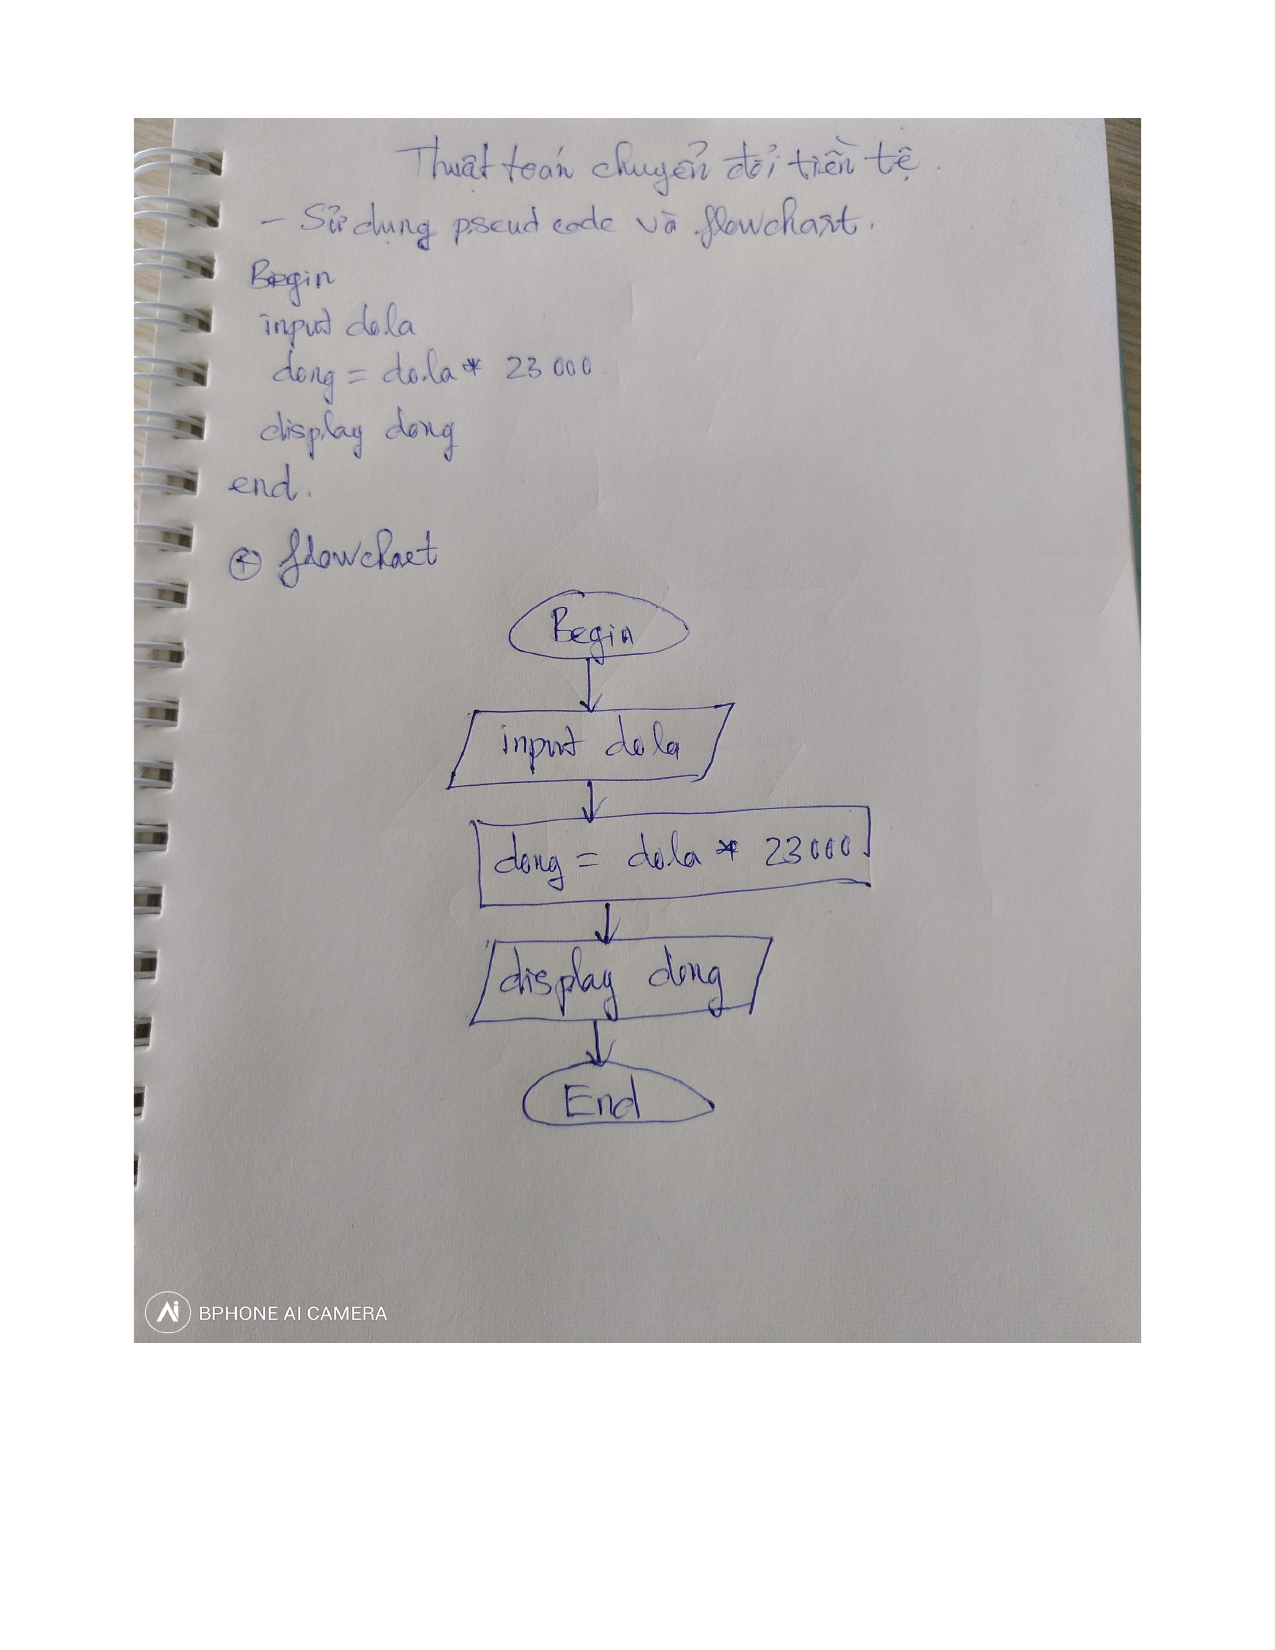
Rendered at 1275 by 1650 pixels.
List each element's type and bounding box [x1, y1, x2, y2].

picture [133, 118, 1142, 1343]
